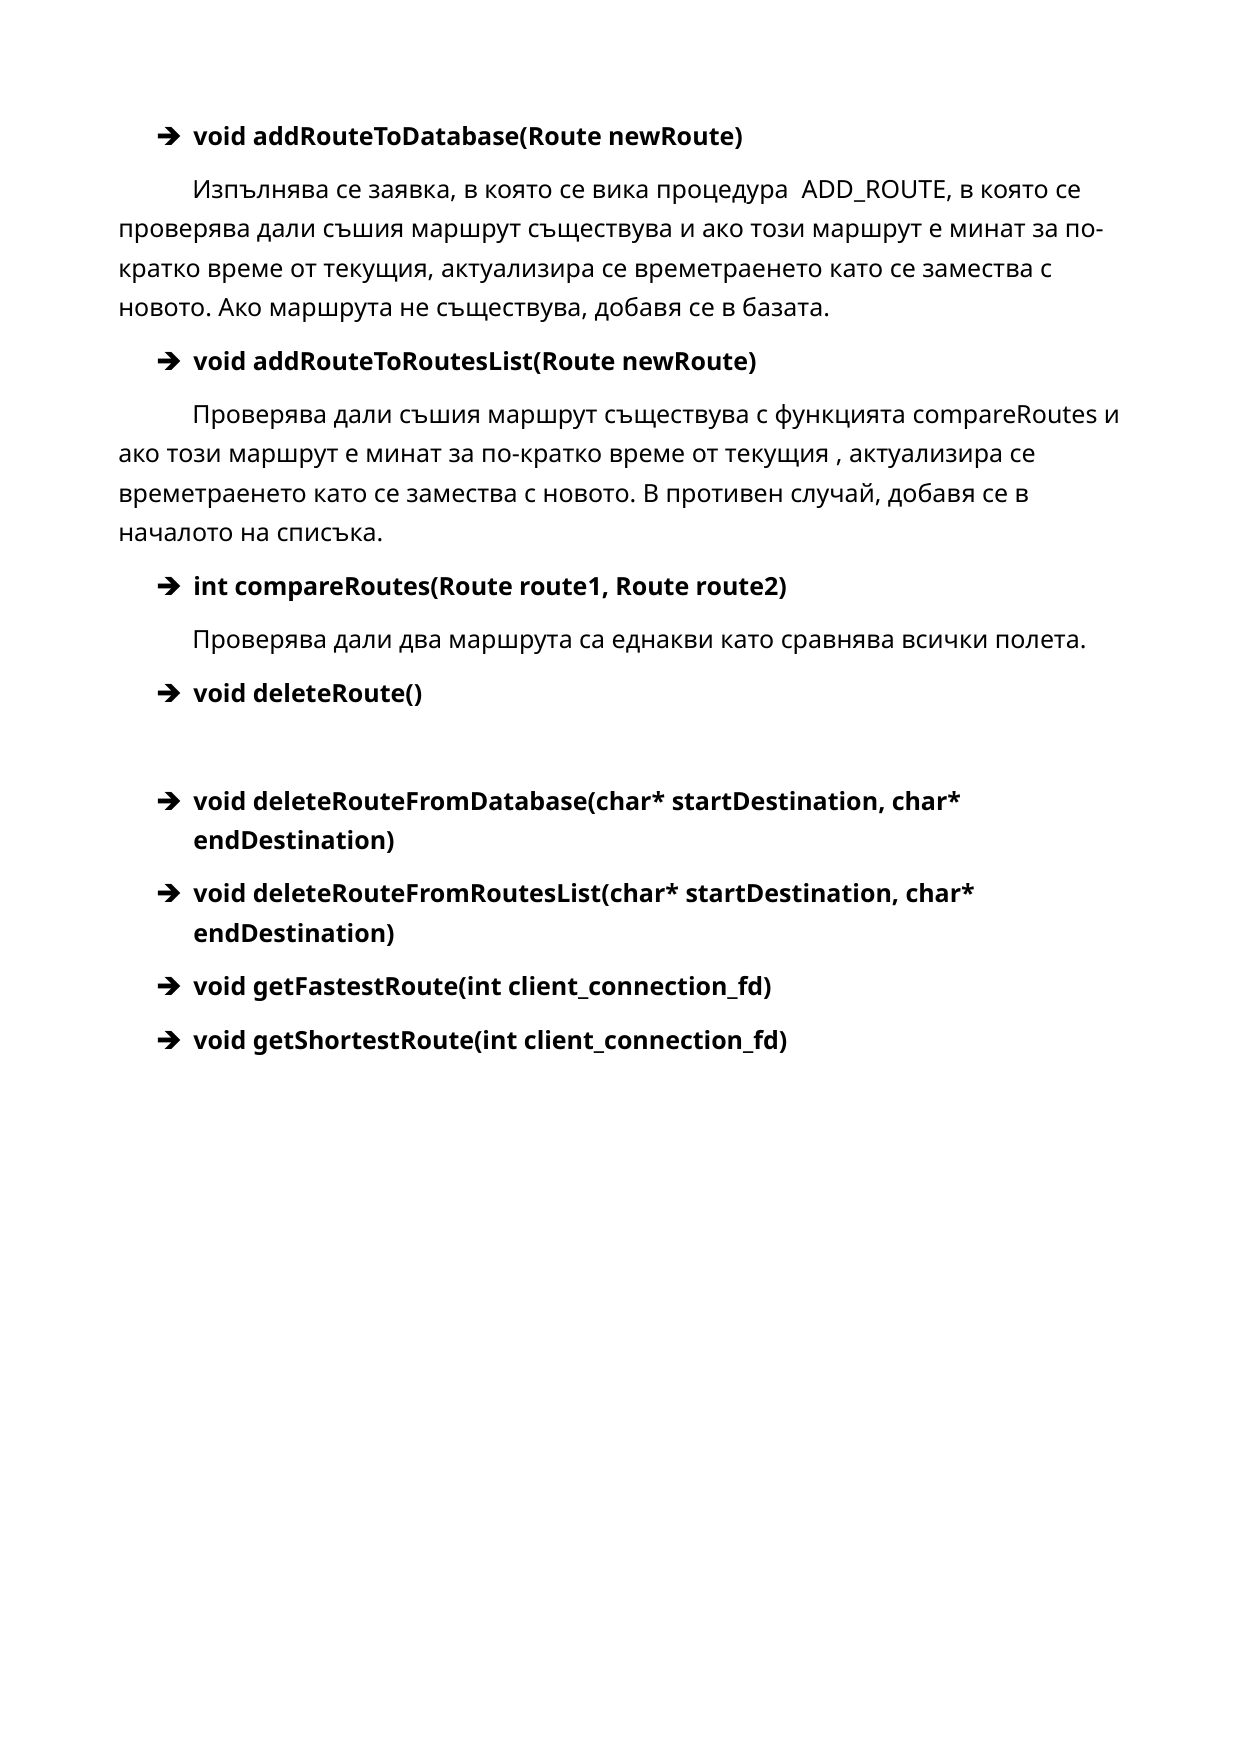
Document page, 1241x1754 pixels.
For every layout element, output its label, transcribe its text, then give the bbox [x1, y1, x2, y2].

list void deleteRouteFromRoutesList(char* startDestination, char* endDestination) [156, 876, 1122, 949]
text Проверява дали съшия маршрут съществува с функцията compareRoutes и ако този маршрут е минат за по-кратко време от текущия , актуализира се времетраенето като се замества с новото. В противен случай, добавя се в началото на списъка. [118, 397, 1122, 548]
list void deleteRoute() [156, 676, 1122, 710]
list void addRouteToRoutesList(Route newRoute) [156, 343, 1122, 377]
text Изпълнява се заявка, в която се вика процедура ADD_ROUTE, в която се проверява дали съшия маршрут съществува и ако този маршрут е минат за по-кратко време от текущия, актуализира се времетраенето като се замества с новото. Ако маршрута не съществува, добавя се в базата. [118, 172, 1122, 323]
list int compareRoutes(Route route1, Route route2) [156, 568, 1122, 602]
list void addRouteToDatabase(Route newRoute) [156, 118, 1122, 152]
list void getShortestRoute(int client_connection_fd) [156, 1023, 1122, 1057]
text Проверява дали два маршрута са еднакви като сравнява всички полета. [118, 622, 1122, 656]
list void getFastestRoute(int client_connection_fd) [156, 969, 1122, 1003]
list void deleteRouteFromDatabase(char* startDestination, char* endDestination) [156, 783, 1122, 856]
